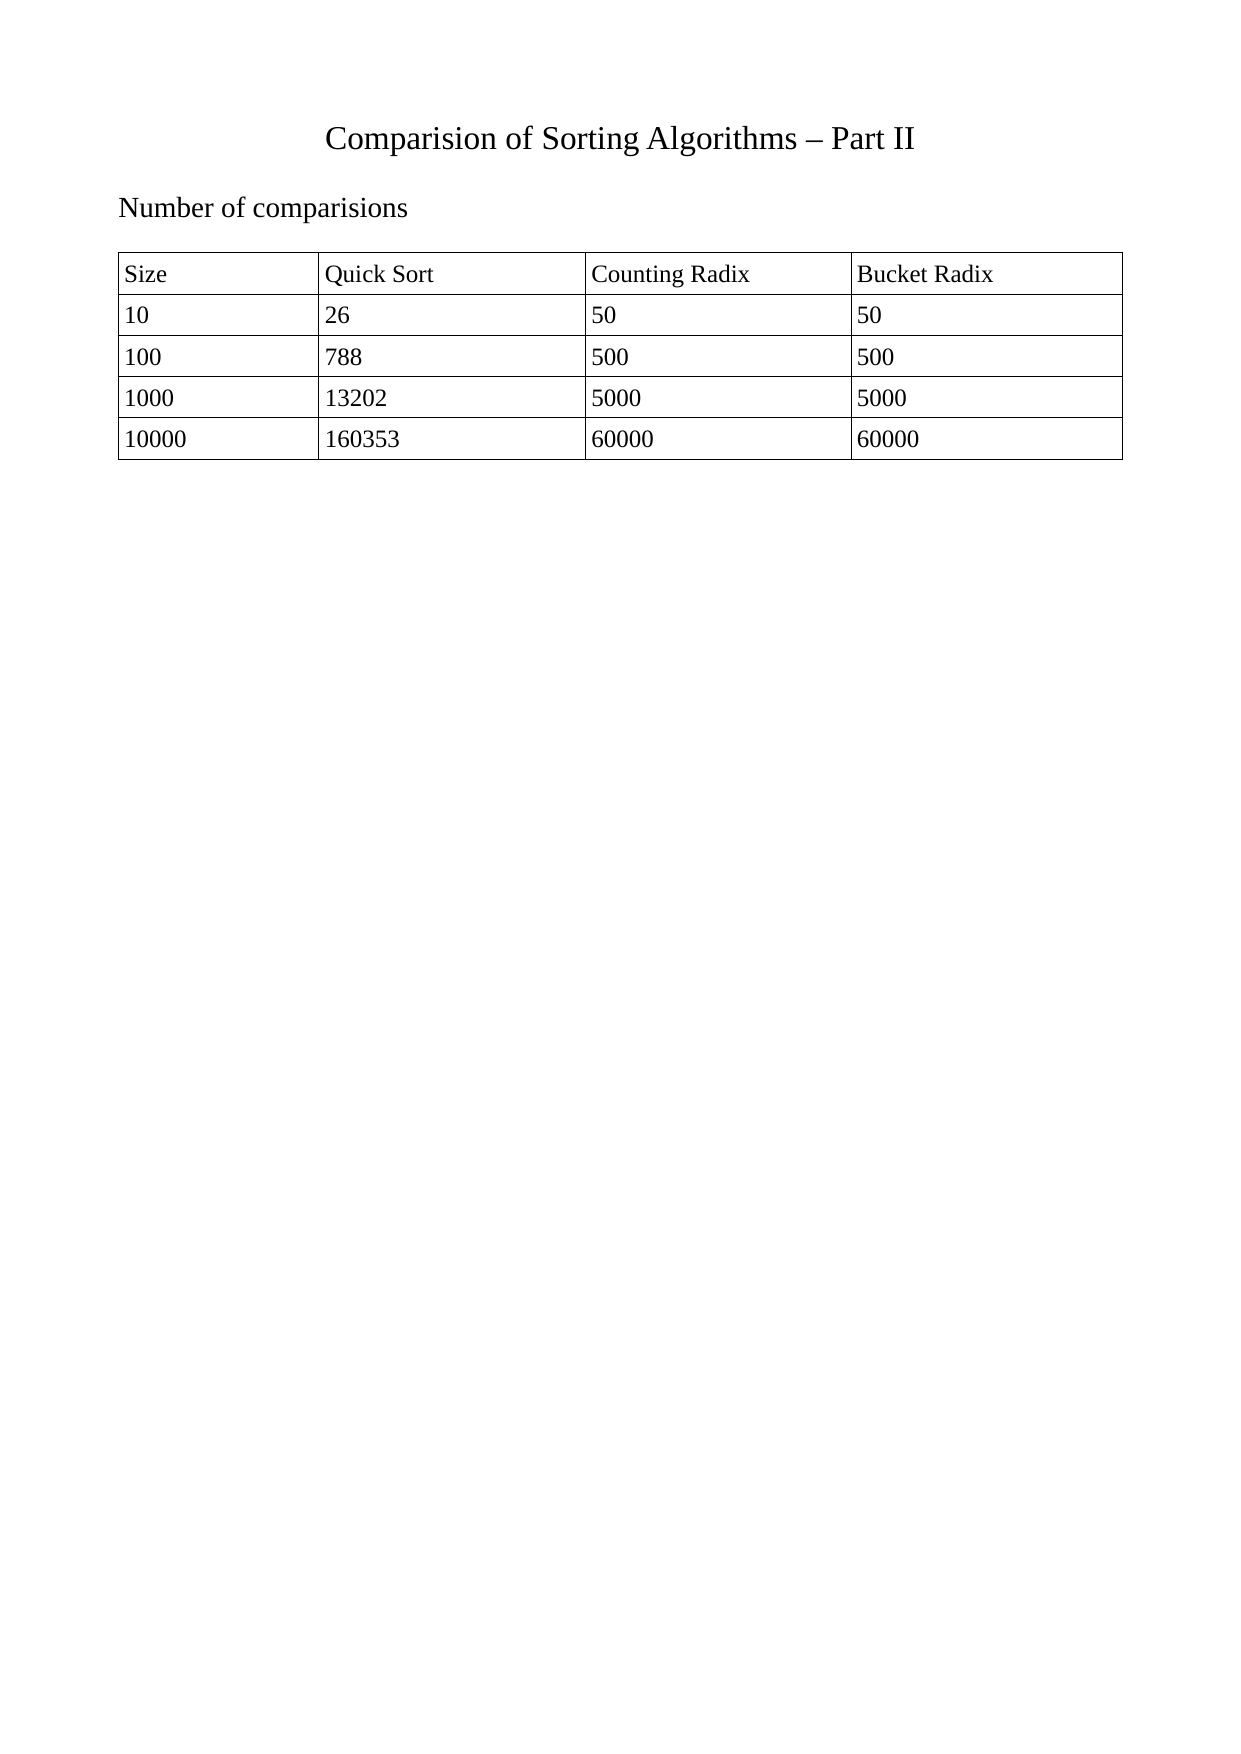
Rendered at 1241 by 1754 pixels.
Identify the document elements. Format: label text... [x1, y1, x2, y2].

table_cell 100 [119, 336, 318, 376]
text Number of comparisions [118, 190, 1122, 223]
table_cell 10 [119, 295, 318, 335]
table_cell 50 [852, 295, 1122, 335]
table_cell 26 [319, 295, 585, 335]
table_cell 5000 [852, 377, 1122, 417]
table_cell 788 [319, 336, 585, 376]
table_cell 13202 [319, 377, 585, 417]
table_header Counting Radix [586, 253, 851, 293]
table_cell 160353 [319, 418, 585, 458]
table_cell 60000 [852, 418, 1122, 458]
table_cell 60000 [586, 418, 851, 458]
table_cell 500 [586, 336, 851, 376]
table_cell 500 [852, 336, 1122, 376]
table_header Bucket Radix [852, 253, 1122, 293]
table_cell 5000 [586, 377, 851, 417]
text Comparision of Sorting Algorithms – Part II [118, 118, 1122, 156]
table_cell 10000 [119, 418, 318, 458]
table_header Size [119, 253, 318, 293]
table_cell 1000 [119, 377, 318, 417]
table_header Quick Sort [319, 253, 585, 293]
table_cell 50 [586, 295, 851, 335]
